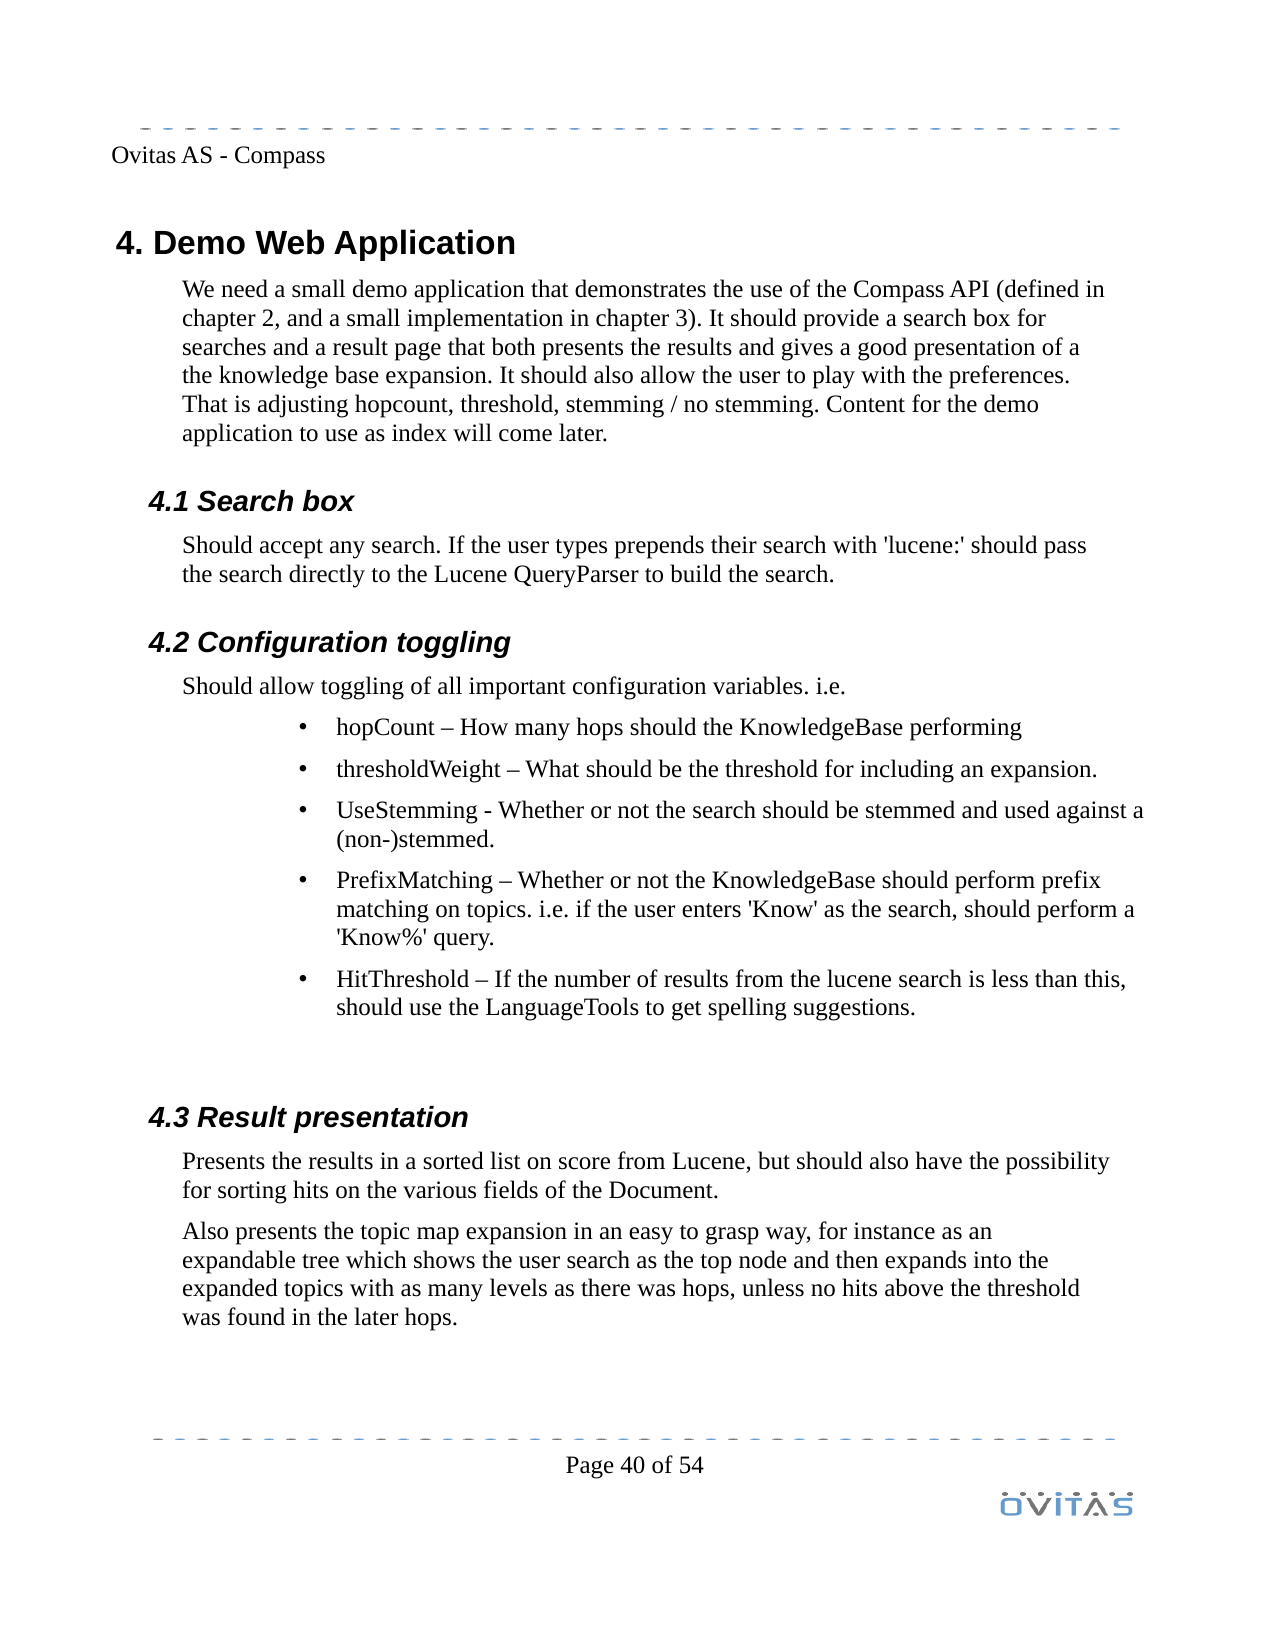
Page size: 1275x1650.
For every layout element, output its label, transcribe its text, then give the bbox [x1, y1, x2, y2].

text We need a small demo application that demonstrates the use of the Compass API (defined in chapter 2, and a small implementation in chapter 3). It should provide a search box for searches and a result page that both presents the results and gives a good presentation of a the knowledge base expansion. It should also allow the user to play with the preferences. That is adjusting hopcount, threshold, stemming / no stemming. Content for the demo application to use as index will come later. [182, 274, 1111, 447]
subtitle 4.2 Configuration toggling [148, 625, 1158, 659]
text Presents the results in a sorted list on score from Lucene, but should also have the possibility for sorting hits on the various fields of the Document. [182, 1146, 1111, 1203]
text Also presents the topic map expansion in an easy to grasp way, for instance as an expandable tree which shows the user search as the top node and then expands into the expanded topics with as many levels as there was hops, unless no hits above the threshold was found in the later hops. [182, 1216, 1111, 1331]
list HitThreshold – If the number of results from the lucene search is less than this, should use the LanguageTools to get spelling suggestions. [298, 964, 1158, 1021]
list hopCount – How many hops should the KnowledgeBase performing [298, 712, 1158, 741]
list UseStemming - Whether or not the search should be stemmed and used against a (non-)stemmed. [298, 795, 1158, 852]
subtitle 4. Demo Web Application [71, 223, 1158, 262]
subtitle 4.3 Result presentation [148, 1100, 1158, 1133]
picture [127, 127, 1134, 131]
list PrefixMatching – Whether or not the KnowledgeBase should perform prefix matching on topics. i.e. if the user enters 'Know' as the search, should perform a 'Know%' query. [298, 865, 1158, 951]
subtitle 4.1 Search box [148, 484, 1158, 518]
list thresholdWeight – What should be the threshold for including an expansion. [298, 754, 1158, 782]
text Should accept any search. If the user types prepends their search with 'lucene:' should pass the search directly to the Lucene QueryParser to build the search. [182, 530, 1111, 588]
text Should allow toggling of all important configuration variables. i.e. [182, 671, 1111, 700]
